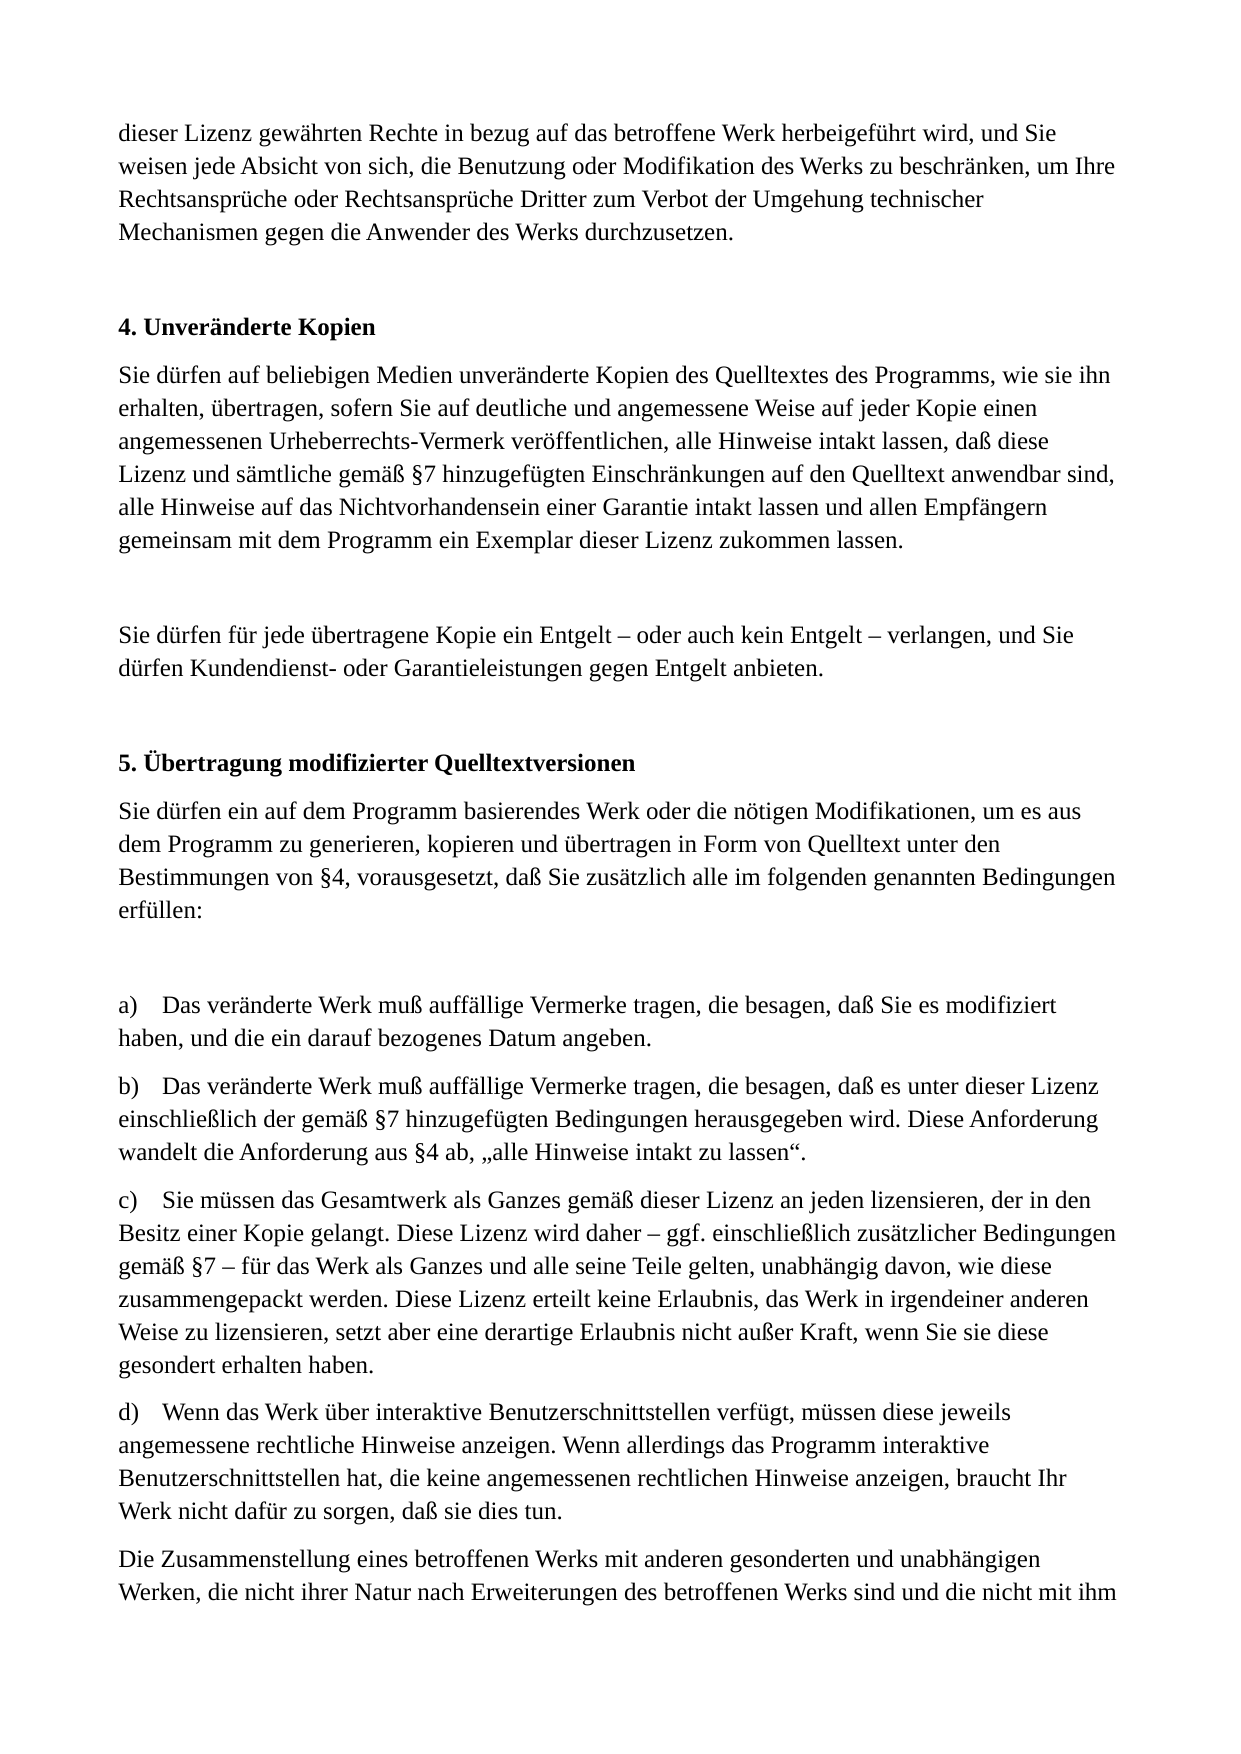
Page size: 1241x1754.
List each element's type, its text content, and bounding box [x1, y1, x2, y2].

text b) Das veränderte Werk muß auffällige Vermerke tragen, die besagen, daß es unter dieser Lizenz einschließlich der gemäß §7 hinzugefügten Bedingungen herausgegeben wird. Diese Anforderung wandelt die Anforderung aus §4 ab, „alle Hinweise intakt zu lassen“. [118, 1071, 1122, 1166]
text 4. Unveränderte Kopien [118, 312, 1122, 341]
text Sie dürfen ein auf dem Programm basierendes Werk oder die nötigen Modifikationen, um es aus dem Programm zu generieren, kopieren und übertragen in Form von Quelltext unter den Bestimmungen von §4, vorausgesetzt, daß Sie zusätzlich alle im folgenden genannten Bedingungen erfüllen: [118, 796, 1122, 924]
text Sie dürfen für jede übertragene Kopie ein Entgelt – oder auch kein Entgelt – verlangen, und Sie dürfen Kundendienst- oder Garantieleistungen gegen Entgelt anbieten. [118, 620, 1122, 682]
text Sie dürfen auf beliebigen Medien unveränderte Kopien des Quelltextes des Programms, wie sie ihn erhalten, übertragen, sofern Sie auf deutliche und angemessene Weise auf jeder Kopie einen angemessenen Urheberrechts-Vermerk veröffentlichen, alle Hinweise intakt lassen, daß diese Lizenz und sämtliche gemäß §7 hinzugefügten Einschränkungen auf den Quelltext anwendbar sind, alle Hinweise auf das Nichtvorhandensein einer Garantie intakt lassen und allen Empfängern gemeinsam mit dem Programm ein Exemplar dieser Lizenz zukommen lassen. [118, 360, 1122, 554]
text d) Wenn das Werk über interaktive Benutzerschnittstellen verfügt, müssen diese jeweils angemessene rechtliche Hinweise anzeigen. Wenn allerdings das Programm interaktive Benutzerschnittstellen hat, die keine angemessenen rechtlichen Hinweise anzeigen, braucht Ihr Werk nicht dafür zu sorgen, daß sie dies tun. [118, 1397, 1122, 1525]
text 5. Übertragung modifizierter Quelltextversionen [118, 748, 1122, 777]
text c) Sie müssen das Gesamtwerk als Ganzes gemäß dieser Lizenz an jeden lizensieren, der in den Besitz einer Kopie gelangt. Diese Lizenz wird daher – ggf. einschließlich zusätzlicher Bedingungen gemäß §7 – für das Werk als Ganzes und alle seine Teile gelten, unabhängig davon, wie diese zusammengepackt werden. Diese Lizenz erteilt keine Erlaubnis, das Werk in irgendeiner anderen Weise zu lizensieren, setzt aber eine derartige Erlaubnis nicht außer Kraft, wenn Sie sie diese gesondert erhalten haben. [118, 1185, 1122, 1378]
text a) Das veränderte Werk muß auffällige Vermerke tragen, die besagen, daß Sie es modifiziert haben, und die ein darauf bezogenes Datum angeben. [118, 990, 1122, 1052]
text Die Zusammenstellung eines betroffenen Werks mit anderen gesonderten und unabhängigen Werken, die nicht ihrer Natur nach Erweiterungen des betroffenen Werks sind und die nicht mit ihm [118, 1544, 1122, 1606]
text dieser Lizenz gewährten Rechte in bezug auf das betroffene Werk herbeigeführt wird, und Sie weisen jede Absicht von sich, die Benutzung oder Modifikation des Werks zu beschränken, um Ihre Rechtsansprüche oder Rechtsansprüche Dritter zum Verbot der Umgehung technischer Mechanismen gegen die Anwender des Werks durchzusetzen. [118, 118, 1122, 246]
